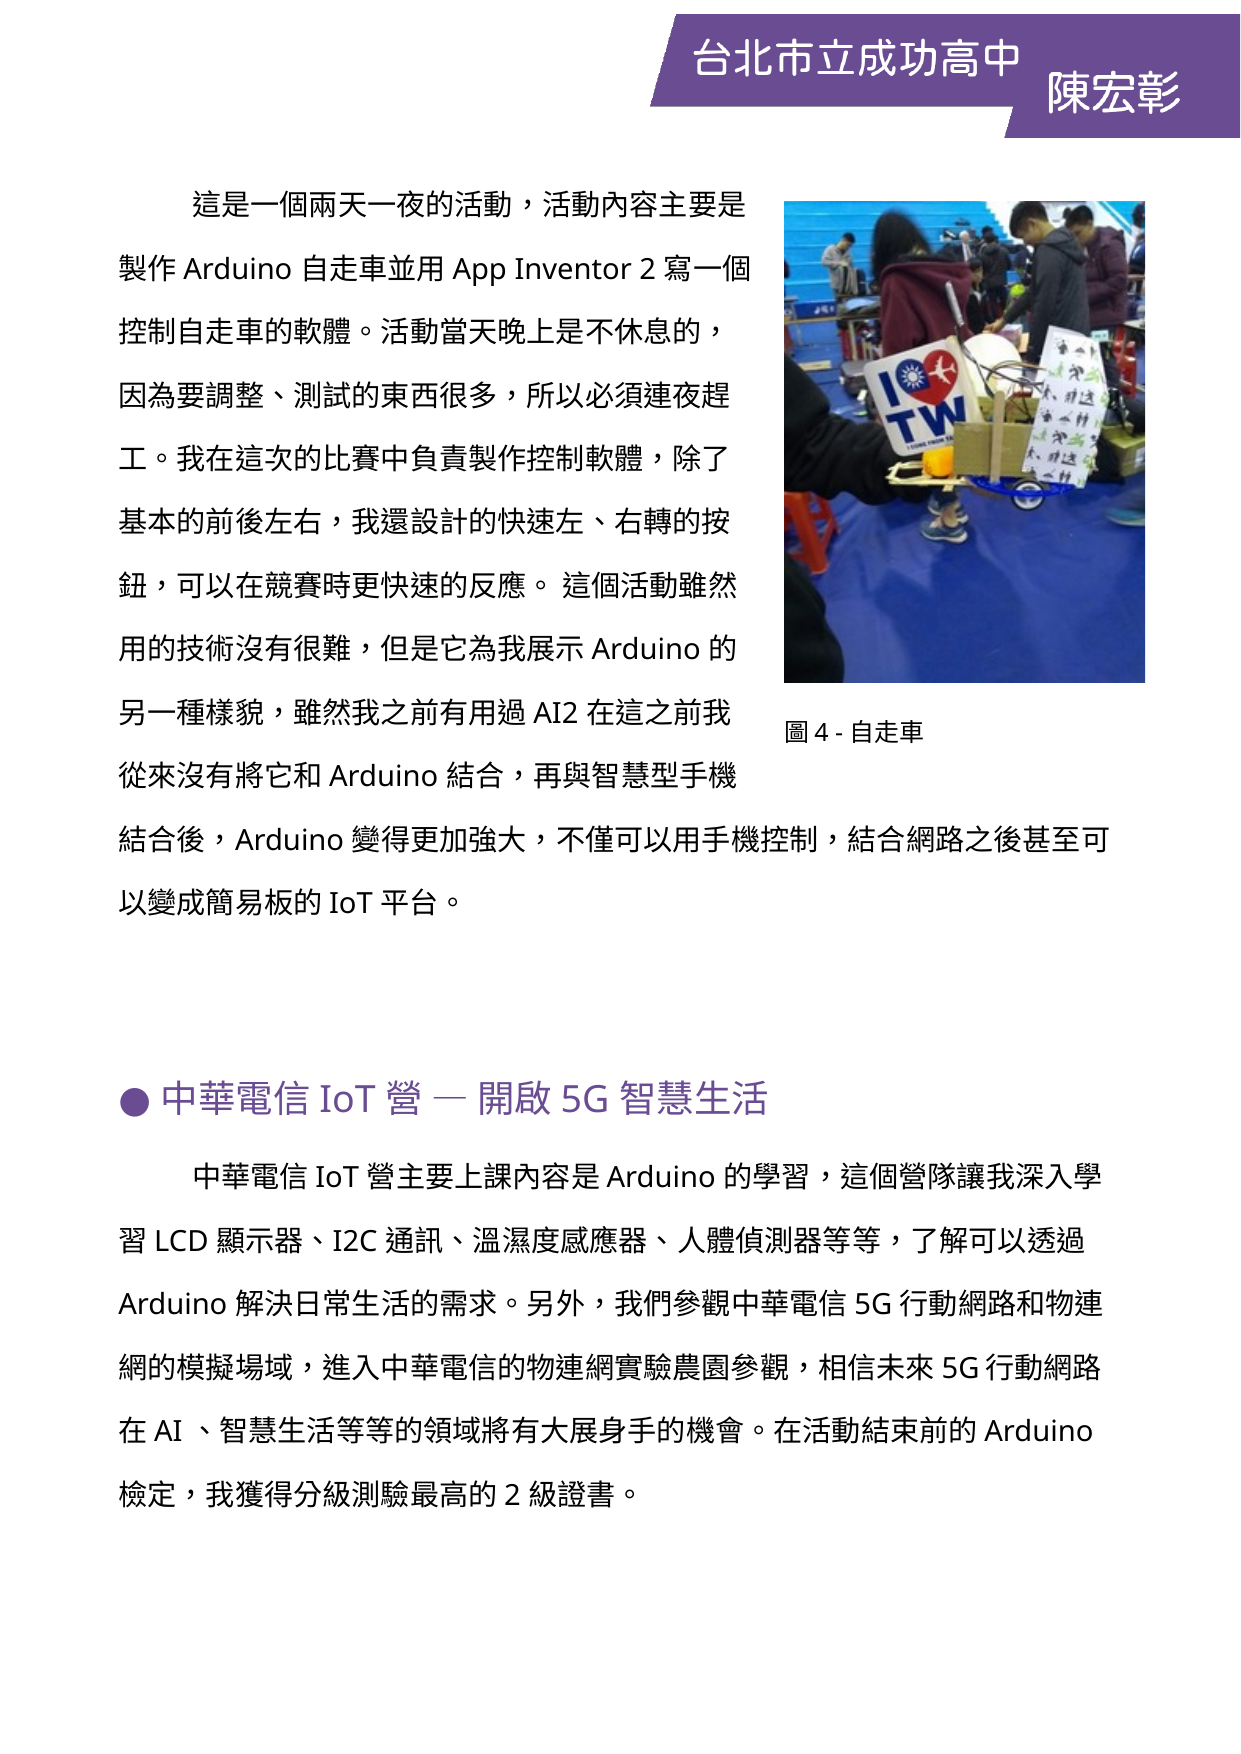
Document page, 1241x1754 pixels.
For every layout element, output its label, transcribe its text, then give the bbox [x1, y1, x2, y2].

text 這是一個兩天一夜的活動，活動內容主要是製作 Arduino 自走車並用 App Inventor 2 寫一個控制自走車的軟體。活動當天晚上是不休息的，因為要調整、測試的東西很多，所以必須連夜趕工。我在這次的比賽中負責製作控制軟體，除了基本的前後左右，我還設計的快速左、右轉的按鈕，可以在競賽時更快速的反應。 這個活動雖然用的技術沒有很難，但是它為我展示 Arduino 的另一種樣貌，雖然我之前有用過 AI2 在這之前我從來沒有將它和 Arduino 結合，再與智慧型手機結合後，Arduino 變得更加強大，不僅可以用手機控制，結合網路之後甚至可以變成簡易板的 IoT 平台。 [118, 182, 1122, 922]
text 圖4 - 自走車 [784, 683, 1145, 748]
picture [784, 201, 1146, 683]
picture [960, 207, 972, 213]
picture [0, 0, 1241, 152]
text 中華電信 IoT 營主要上課內容是 Arduino 的學習，這個營隊讓我深入學習 LCD 顯示器、I2C 通訊、溫濕度感應器、人體偵測器等等，了解可以透過 Arduino 解決日常生活的需求。另外，我們參觀中華電信 5G 行動網路和物連網的模擬場域，進入中華電信的物連網實驗農園參觀，相信未來 5G行動網路在 AI 、智慧生活等等的領域將有大展身手的機會。在活動結束前的 Arduino檢定，我獲得分級測驗最高的 2 級證書。 [118, 1153, 1122, 1514]
subtitle ● 中華電信 IoT 營 — 開啟 5G 智慧生活 [118, 1069, 1122, 1123]
